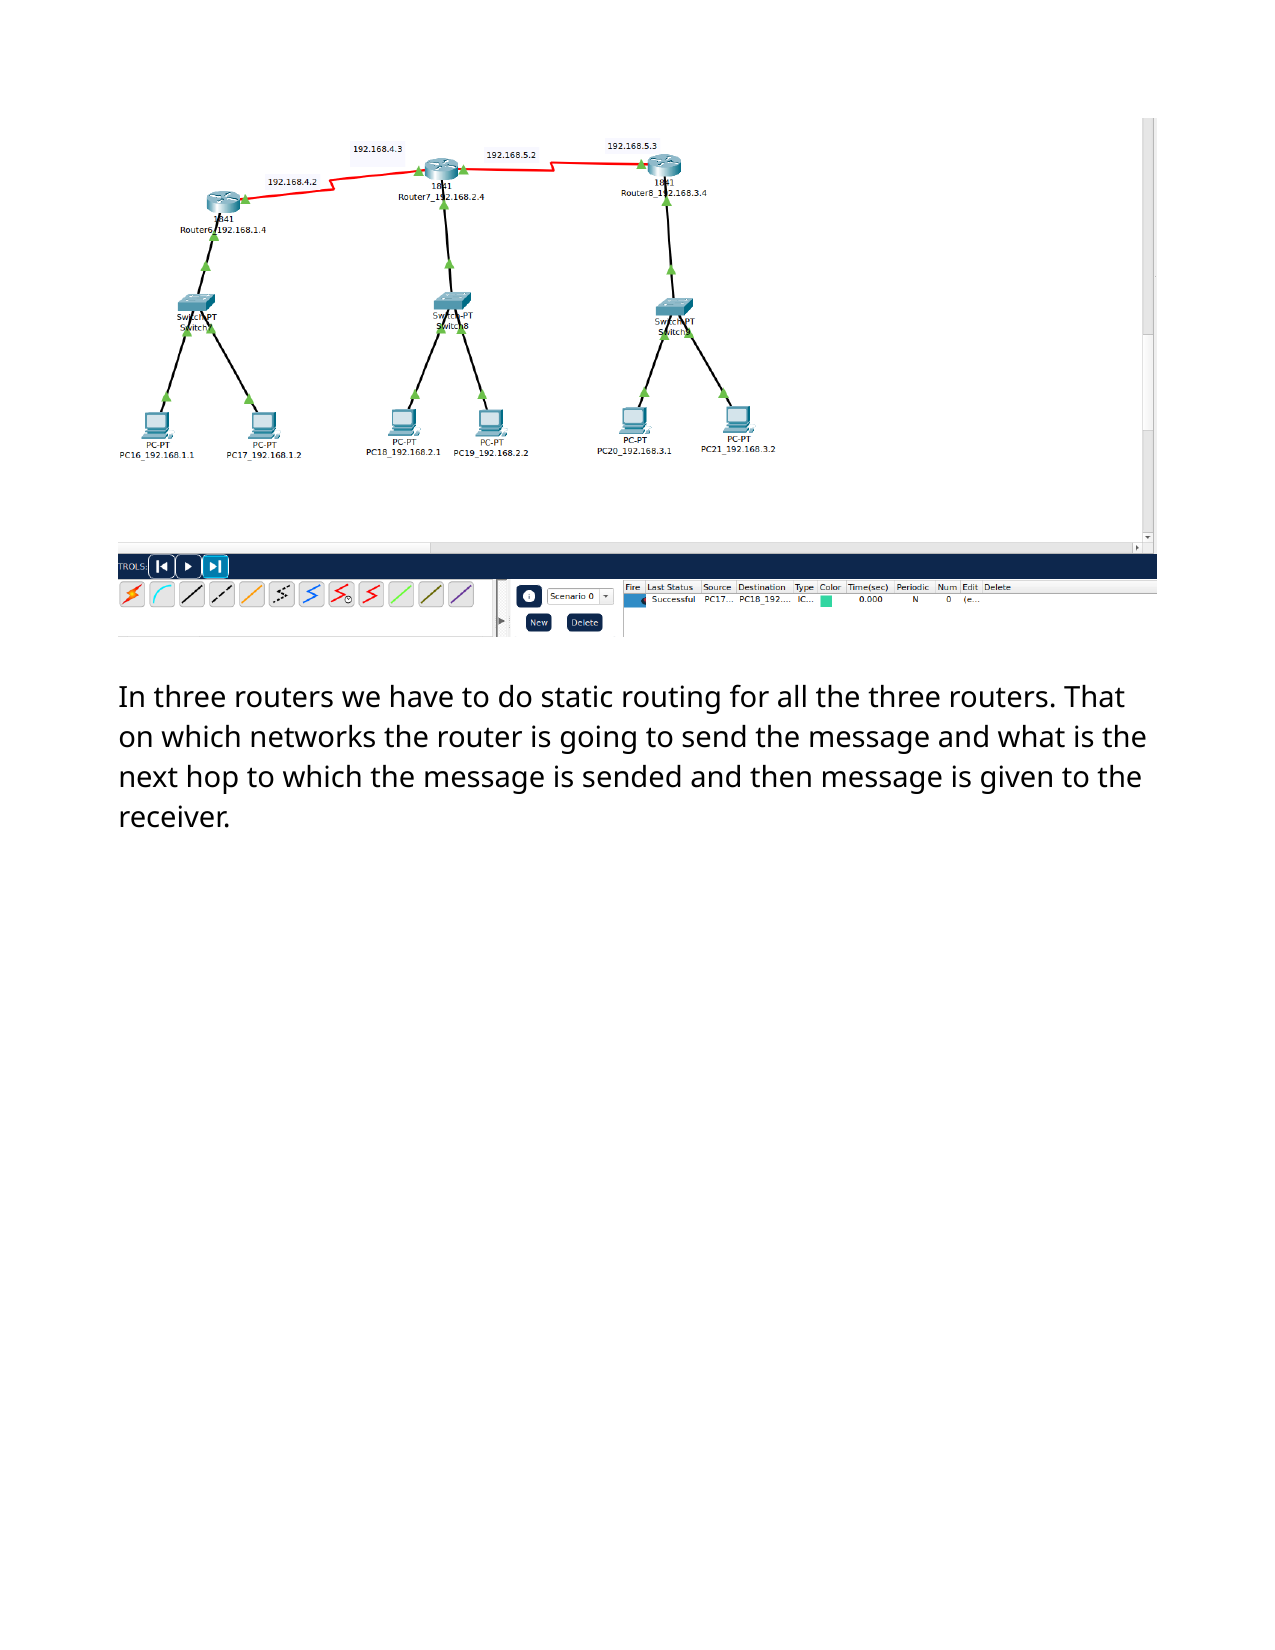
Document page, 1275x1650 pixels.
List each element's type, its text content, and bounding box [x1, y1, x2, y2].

text In three routers we have to do static routing for all the three routers. That on which networks the router is going to send the message and what is the next hop to which the message is sended and then message is given to the receiver. [118, 677, 1157, 836]
picture [118, 118, 1157, 637]
